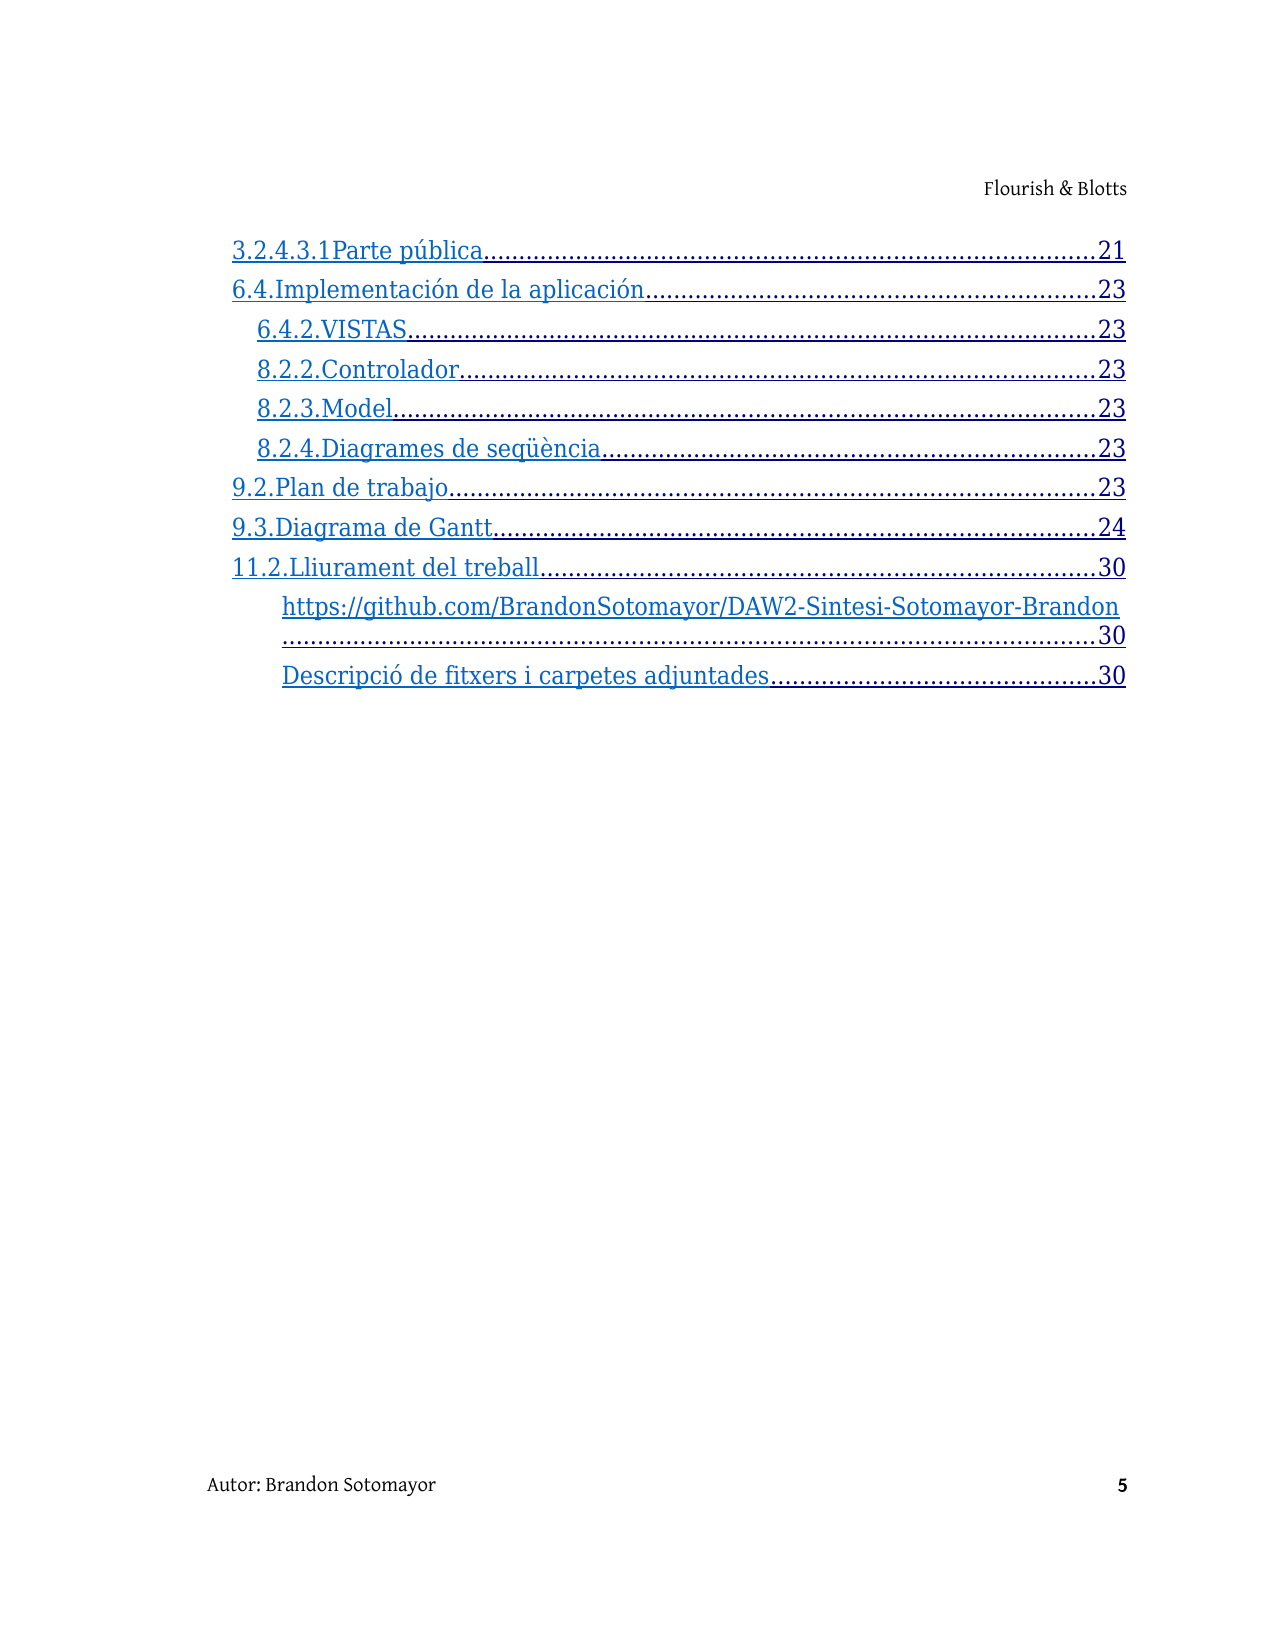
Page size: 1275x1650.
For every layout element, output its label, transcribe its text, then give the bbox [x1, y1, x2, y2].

text 6.4. Implementación de la aplicación 23 [232, 276, 1127, 305]
text 9.3. Diagrama de Gantt 24 [232, 513, 1127, 542]
text 8.2.3. Model 23 [257, 394, 1127, 424]
text 3.2.4.3.1 Parte pública 21 [232, 236, 1127, 265]
text 9.2. Plan de trabajo 23 [232, 474, 1127, 503]
text 6.4.2. VISTAS 23 [257, 315, 1127, 344]
text 11.2. Lliurament del treball 30 [232, 553, 1127, 582]
text 8.2.4. Diagrames de seqüència 23 [257, 434, 1127, 463]
text Descripció de fitxers i carpetes adjuntades 30 [282, 661, 1127, 690]
text https://github.com/BrandonSotomayor/DAW2-Sintesi-Sotomayor-Brandon 30 [282, 592, 1127, 651]
text 8.2.2. Controlador 23 [257, 355, 1127, 384]
